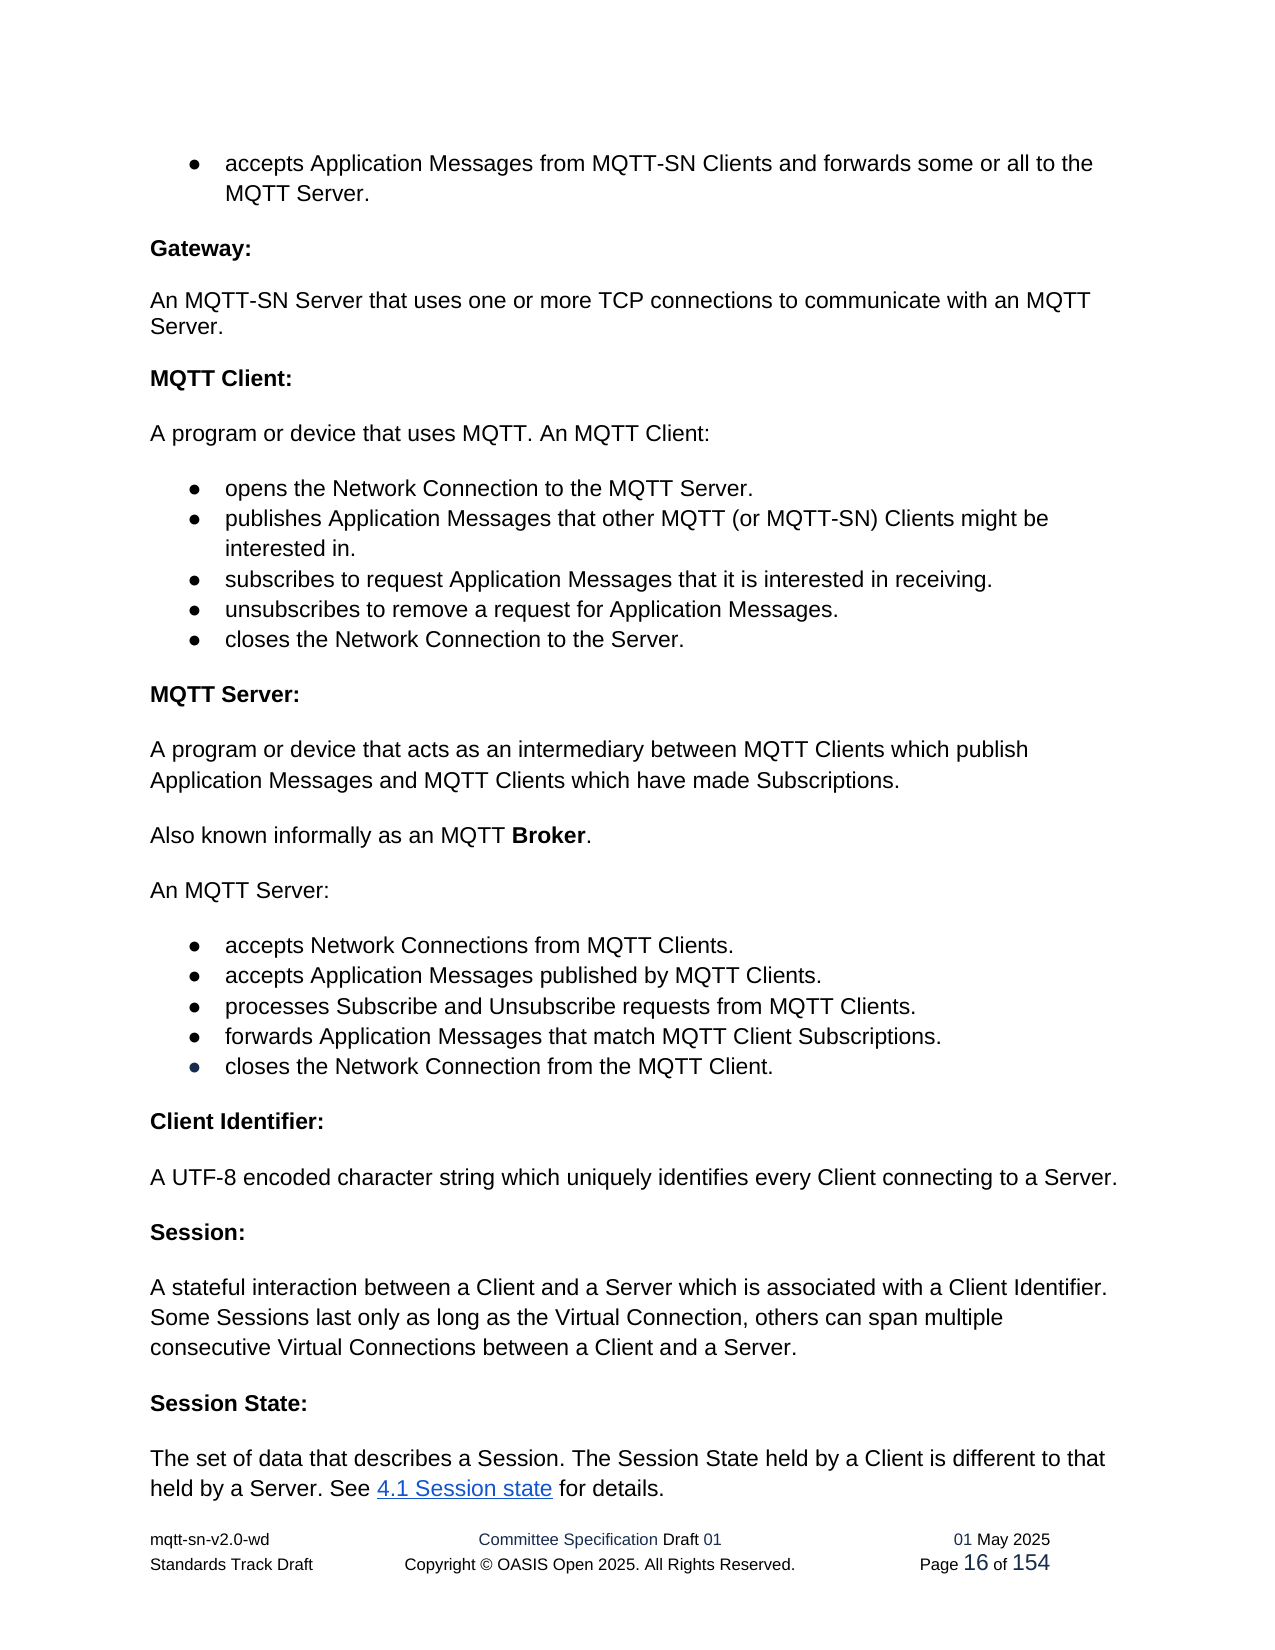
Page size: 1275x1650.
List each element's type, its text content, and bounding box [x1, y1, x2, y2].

list closes the Network Connection from the MQTT Client. [187, 1053, 1125, 1079]
list accepts Application Messages from MQTT-SN Clients and forwards some or all to the MQTT Server. [187, 150, 1125, 207]
list publishes Application Messages that other MQTT (or MQTT-SN) Clients might be interested in. [187, 505, 1125, 562]
list subscribes to request Application Messages that it is interested in receiving. [187, 566, 1125, 592]
text The set of data that describes a Session. The Session State held by a Client is different to that held by a Server. See 4.1 Session state for details. [150, 1445, 1125, 1501]
text Also known informally as an MQTT Broker. [150, 822, 1125, 848]
text Session State: [150, 1389, 1125, 1416]
text Session: [150, 1219, 1125, 1245]
list forwards Application Messages that match MQTT Client Subscriptions. [187, 1023, 1125, 1049]
text MQTT Server: [150, 681, 1125, 707]
text Gateway: [150, 235, 1125, 262]
text MQTT Client: [150, 364, 1125, 391]
list accepts Application Messages published by MQTT Clients. [187, 962, 1125, 989]
text An MQTT-SN Server that uses one or more TCP connections to communicate with an MQTT Server. [150, 287, 1125, 339]
text An MQTT Server: [150, 877, 1125, 903]
text A UTF-8 encoded character string which uniquely identifies every Client connecting to a Server. [150, 1163, 1125, 1190]
list unsubscribes to remove a request for Application Messages. [187, 596, 1125, 622]
list accepts Network Connections from MQTT Clients. [187, 932, 1125, 958]
text Client Identifier: [150, 1108, 1125, 1134]
list processes Subscribe and Unsubscribe requests from MQTT Clients. [187, 993, 1125, 1019]
list closes the Network Connection to the Server. [187, 626, 1125, 652]
text A program or device that uses MQTT. An MQTT Client: [150, 420, 1125, 446]
text A stateful interaction between a Client and a Server which is associated with a Client Identifier. Some Sessions last only as long as the Virtual Connection, others can span multiple consecutive Virtual Connections between a Client and a Server. [150, 1274, 1125, 1361]
list opens the Network Connection to the MQTT Server. [187, 475, 1125, 501]
text A program or device that acts as an intermediary between MQTT Clients which publish Application Messages and MQTT Clients which have made Subscriptions. [150, 736, 1125, 793]
